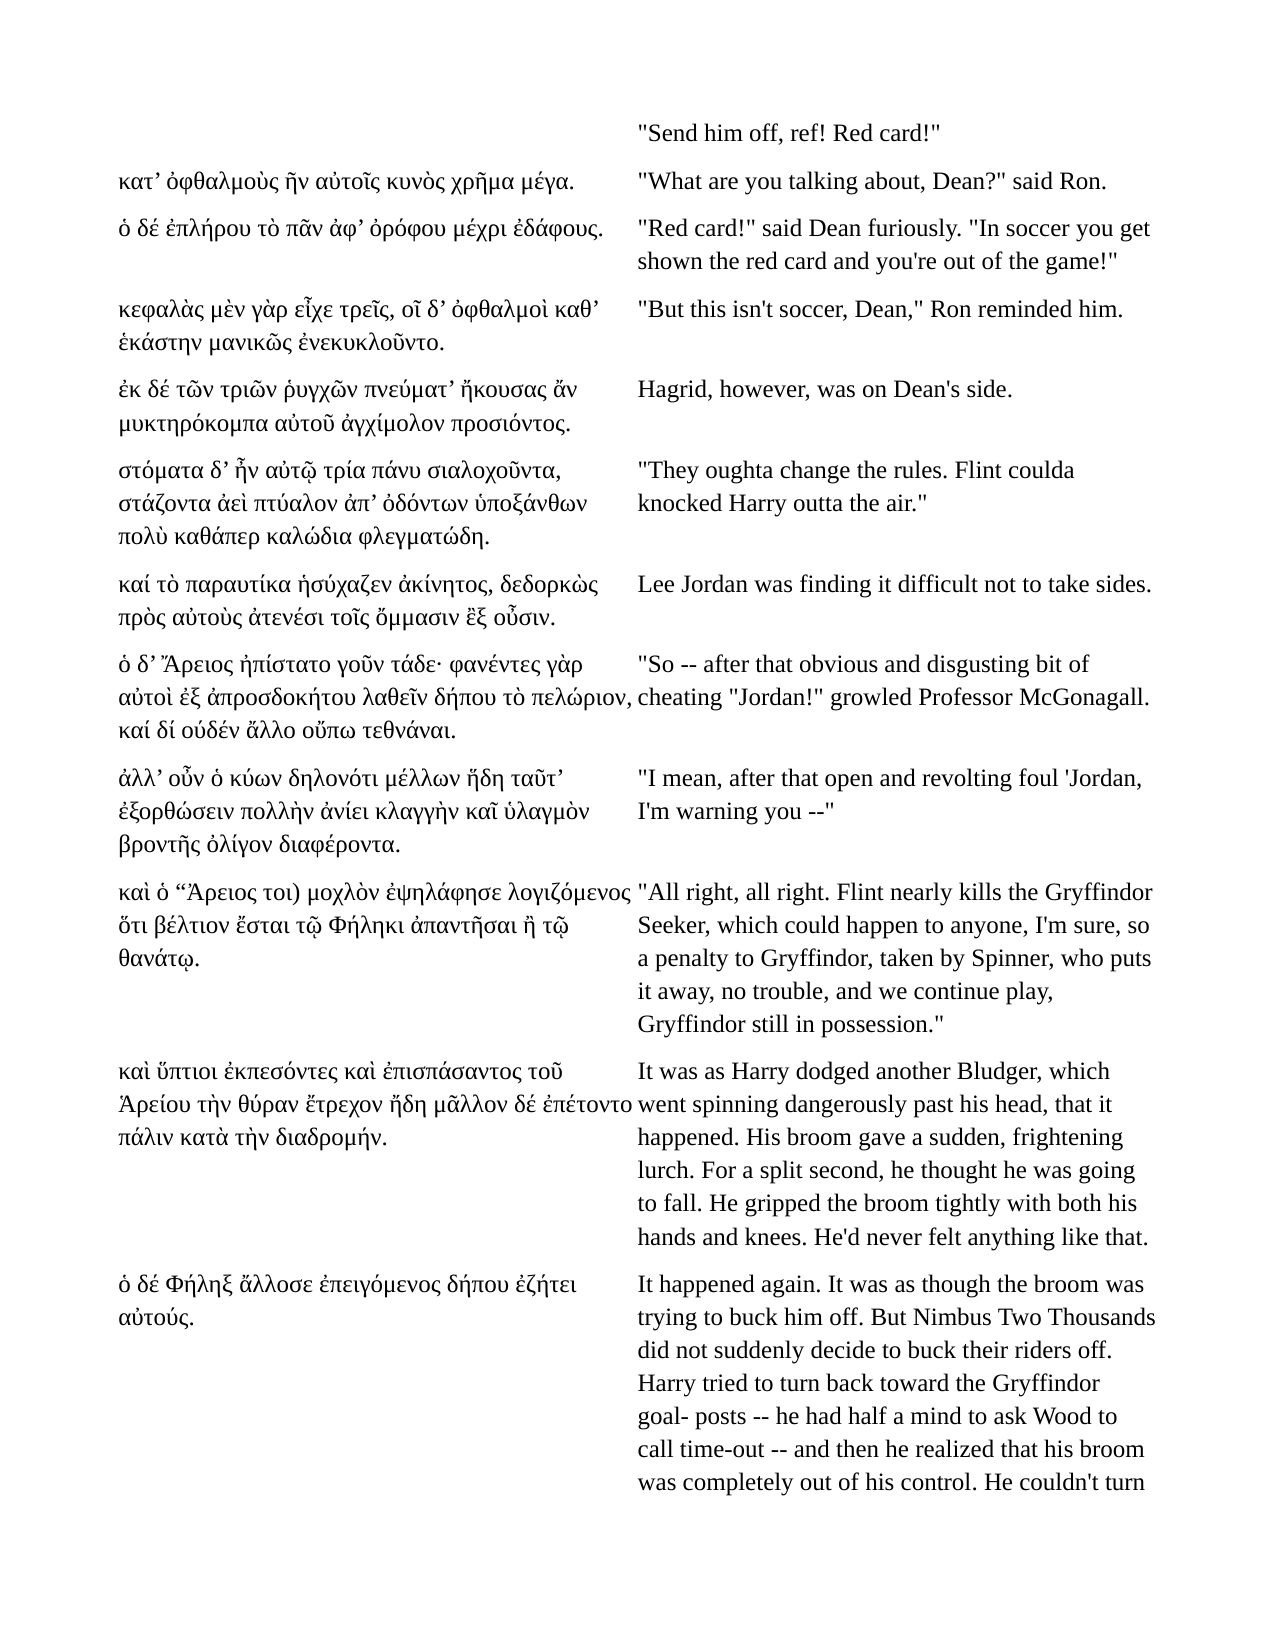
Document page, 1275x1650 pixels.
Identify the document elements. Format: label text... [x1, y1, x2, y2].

table_cell ὁ δ’ Ἄρειος ἠπίστατο γοῦν τάδε· φανέντες γὰρ αὐτοὶ ἐξ ἀπροσδοκήτου λαθεῖν δήπου τὸ πελώριον, καί δί ούδέν ἄλλο οὔπω τεθνάναι. [118, 650, 637, 763]
table_cell "What are you talking about, Dean?" said Ron. [638, 166, 1157, 213]
table_cell It was as Harry dodged another Bludger, which went spinning dangerously past his head, that it happened. His broom gave a sudden, frightening lurch. For a split second, he thought he was going to fall. He gripped the broom tightly with both his hands and knees. He'd never felt anything like that. [638, 1056, 1157, 1269]
table_cell καὶ ὕπτιοι ἐκπεσόντες καὶ ἐπισπάσαντος τοῦ Ἁρείου τὴν θύραν ἔτρεχον ἤδη μᾶλλον δέ ἐπέτοντο πάλιν κατὰ τὴν διαδρομήν. [118, 1056, 637, 1269]
table_cell "So -- after that obvious and disgusting bit of cheating "Jordan!" growled Professor McGonagall. [638, 650, 1157, 763]
table_cell "They oughta change the rules. Flint coulda knocked Harry outta the air." [638, 455, 1157, 569]
table_cell Hagrid, however, was on Dean's side. [638, 375, 1157, 455]
table_cell κεφαλὰς μὲν γὰρ εἶχε τρεῖς, οῖ δ’ ὀφθαλμοὶ καθ’ ἑκάστην μανικῶς ἐνεκυκλοῦντο. [118, 294, 637, 374]
table_cell στόματα δ’ ἦν αὐτῷ τρία πάνυ σιαλοχοῦντα, στάζοντα ἀεὶ πτύαλον ἀπ’ ὀδόντων ὑποξάνθων πολὺ καθάπερ καλώδια φλεγματώδη. [118, 455, 637, 569]
table_cell ἀλλ’ οὖν ὁ κύων δηλονότι μέλλων ἥδη ταῦτ’ ἐξορθώσειν πολλὴν ἀνίει κλαγγὴν καῖ ὑλαγμὸν βροντῆς ὀλίγον διαφέροντα. [118, 763, 637, 877]
table_cell ὁ δέ Φήληξ ἄλλοσε ἐπειγόμενος δήπου ἐζήτει αὐτούς. [118, 1269, 637, 1496]
table_cell "But this isn't soccer, Dean," Ron reminded him. [638, 294, 1157, 374]
table_cell "Red card!" said Dean furiously. "In soccer you get shown the red card and you're out of the game!" [638, 213, 1157, 294]
table_cell It happened again. It was as though the broom was trying to buck him off. But Nimbus Two Thousands did not suddenly decide to buck their riders off. Harry tried to turn back toward the Gryffindor goal- posts -- he had half a mind to ask Wood to call time-out -- and then he realized that his broom was completely out of his control. He couldn't turn [638, 1269, 1157, 1496]
table_cell [118, 118, 637, 166]
table_cell ἐκ δέ τῶν τριῶν ῥυγχῶν πνεύματ’ ἤκουσας ἄν μυκτηρόκομπα αὐτοῦ ἀγχίμολον προσιόντος. [118, 375, 637, 455]
table_cell ὁ δέ ἐπλήρου τὸ πᾶν ἀφ’ ὀρόφου μέχρι ἐδάφους. [118, 213, 637, 294]
table_cell "Send him off, ref! Red card!" [638, 118, 1157, 166]
table_cell Lee Jordan was finding it difficult not to take sides. [638, 569, 1157, 649]
table_cell καί τὸ παραυτίκα ἡσύχαζεν ἀκίνητος, δεδορκὼς πρὸς αὐτοὺς ἀτενέσι τοῖς ὄμμασιν ἒξ οὖσιν. [118, 569, 637, 649]
table_cell "All right, all right. Flint nearly kills the Gryffindor Seeker, which could happen to anyone, I'm sure, so a penalty to Gryffindor, taken by Spinner, who puts it away, no trouble, and we continue play, Gryffindor still in possession." [638, 877, 1157, 1056]
table_cell καὶ ὁ “Ἀρειος τοι) μοχλὸν ἐψηλάφησε λογιζόμενος ὅτι βέλτιον ἔσται τῷ Φήληκι ἀπαντῆσαι ἢ τῷ θανάτῳ. [118, 877, 637, 1056]
table_cell "I mean, after that open and revolting foul 'Jordan, I'm warning you --" [638, 763, 1157, 877]
table_cell κατ’ ὀφθαλμοὺς ῆν αὐτοῖς κυνὸς χρῆμα μέγα. [118, 166, 637, 213]
